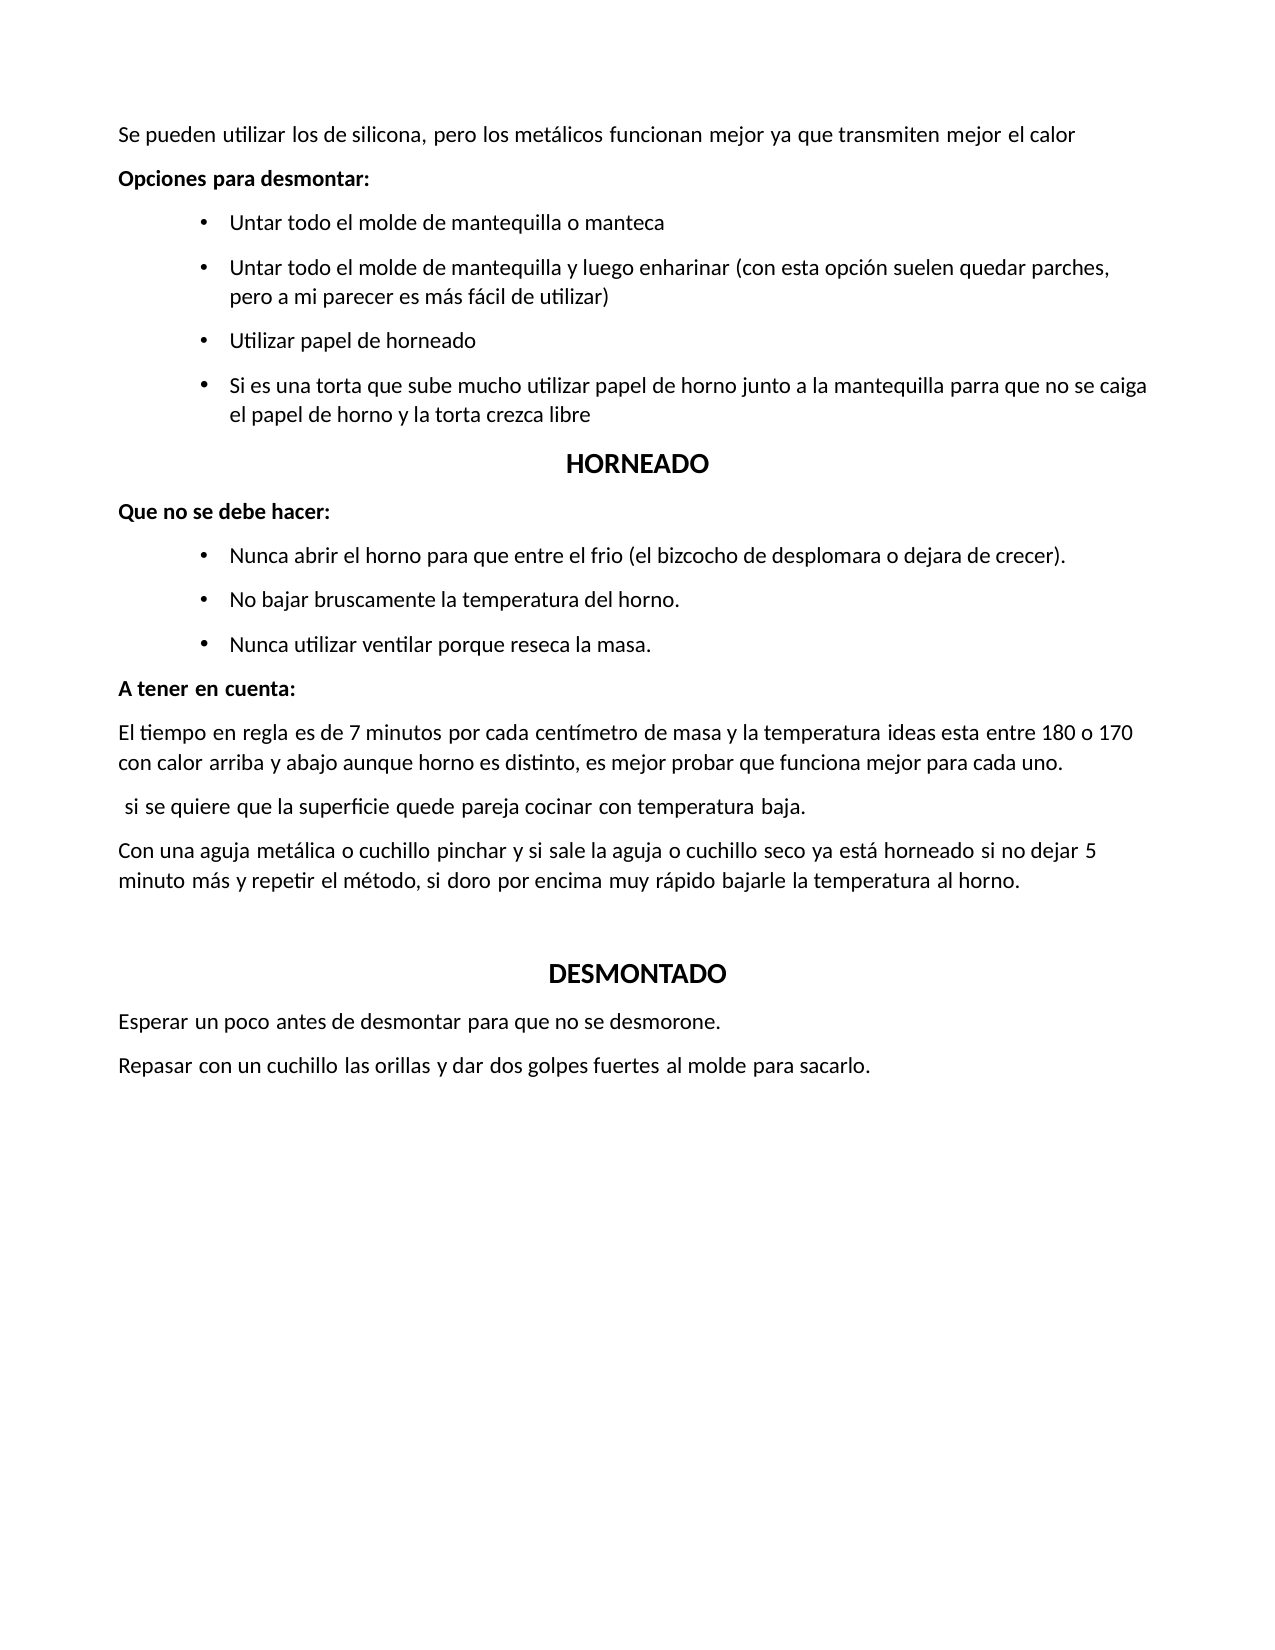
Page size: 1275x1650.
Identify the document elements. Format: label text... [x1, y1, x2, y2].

text El tiempo en regla es de 7 minutos por cada centímetro de masa y la temperatura ideas esta entre 180 o 170 con calor arriba y abajo aunque horno es distinto, es mejor probar que funciona mejor para cada uno. [118, 717, 1157, 776]
text Esperar un poco antes de desmontar para que no se desmorone. [118, 1005, 1157, 1035]
text Se pueden utilizar los de silicona, pero los metálicos funcionan mejor ya que transmiten mejor el calor [118, 118, 1157, 148]
list Nunca utilizar ventilar porque reseca la masa. [200, 628, 1157, 658]
text DESMONTADO [118, 953, 1157, 991]
text A tener en cuenta: [118, 672, 1157, 702]
text Con una aguja metálica o cuchillo pinchar y si sale la aguja o cuchillo seco ya está horneado si no dejar 5 minuto más y repetir el método, si doro por encima muy rápido bajarle la temperatura al horno. [118, 835, 1157, 894]
list Si es una torta que sube mucho utilizar papel de horno junto a la mantequilla parra que no se caiga el papel de horno y la torta crezca libre [200, 369, 1157, 428]
list No bajar bruscamente la temperatura del horno. [200, 584, 1157, 613]
text Que no se debe hacer: [118, 495, 1157, 525]
text HORNEADO [118, 443, 1157, 481]
list Utilizar papel de horneado [200, 325, 1157, 354]
list Untar todo el molde de mantequilla y luego enharinar (con esta opción suelen quedar parches, pero a mi parecer es más fácil de utilizar) [200, 251, 1157, 310]
list Nunca abrir el horno para que entre el frio (el bizcocho de desplomara o dejara de crecer). [200, 539, 1157, 569]
text si se quiere que la superficie quede pareja cocinar con temperatura baja. [118, 791, 1157, 820]
text Repasar con un cuchillo las orillas y dar dos golpes fuertes al molde para sacarlo. [118, 1049, 1157, 1079]
text Opciones para desmontar: [118, 162, 1157, 192]
list Untar todo el molde de mantequilla o manteca [200, 207, 1157, 236]
